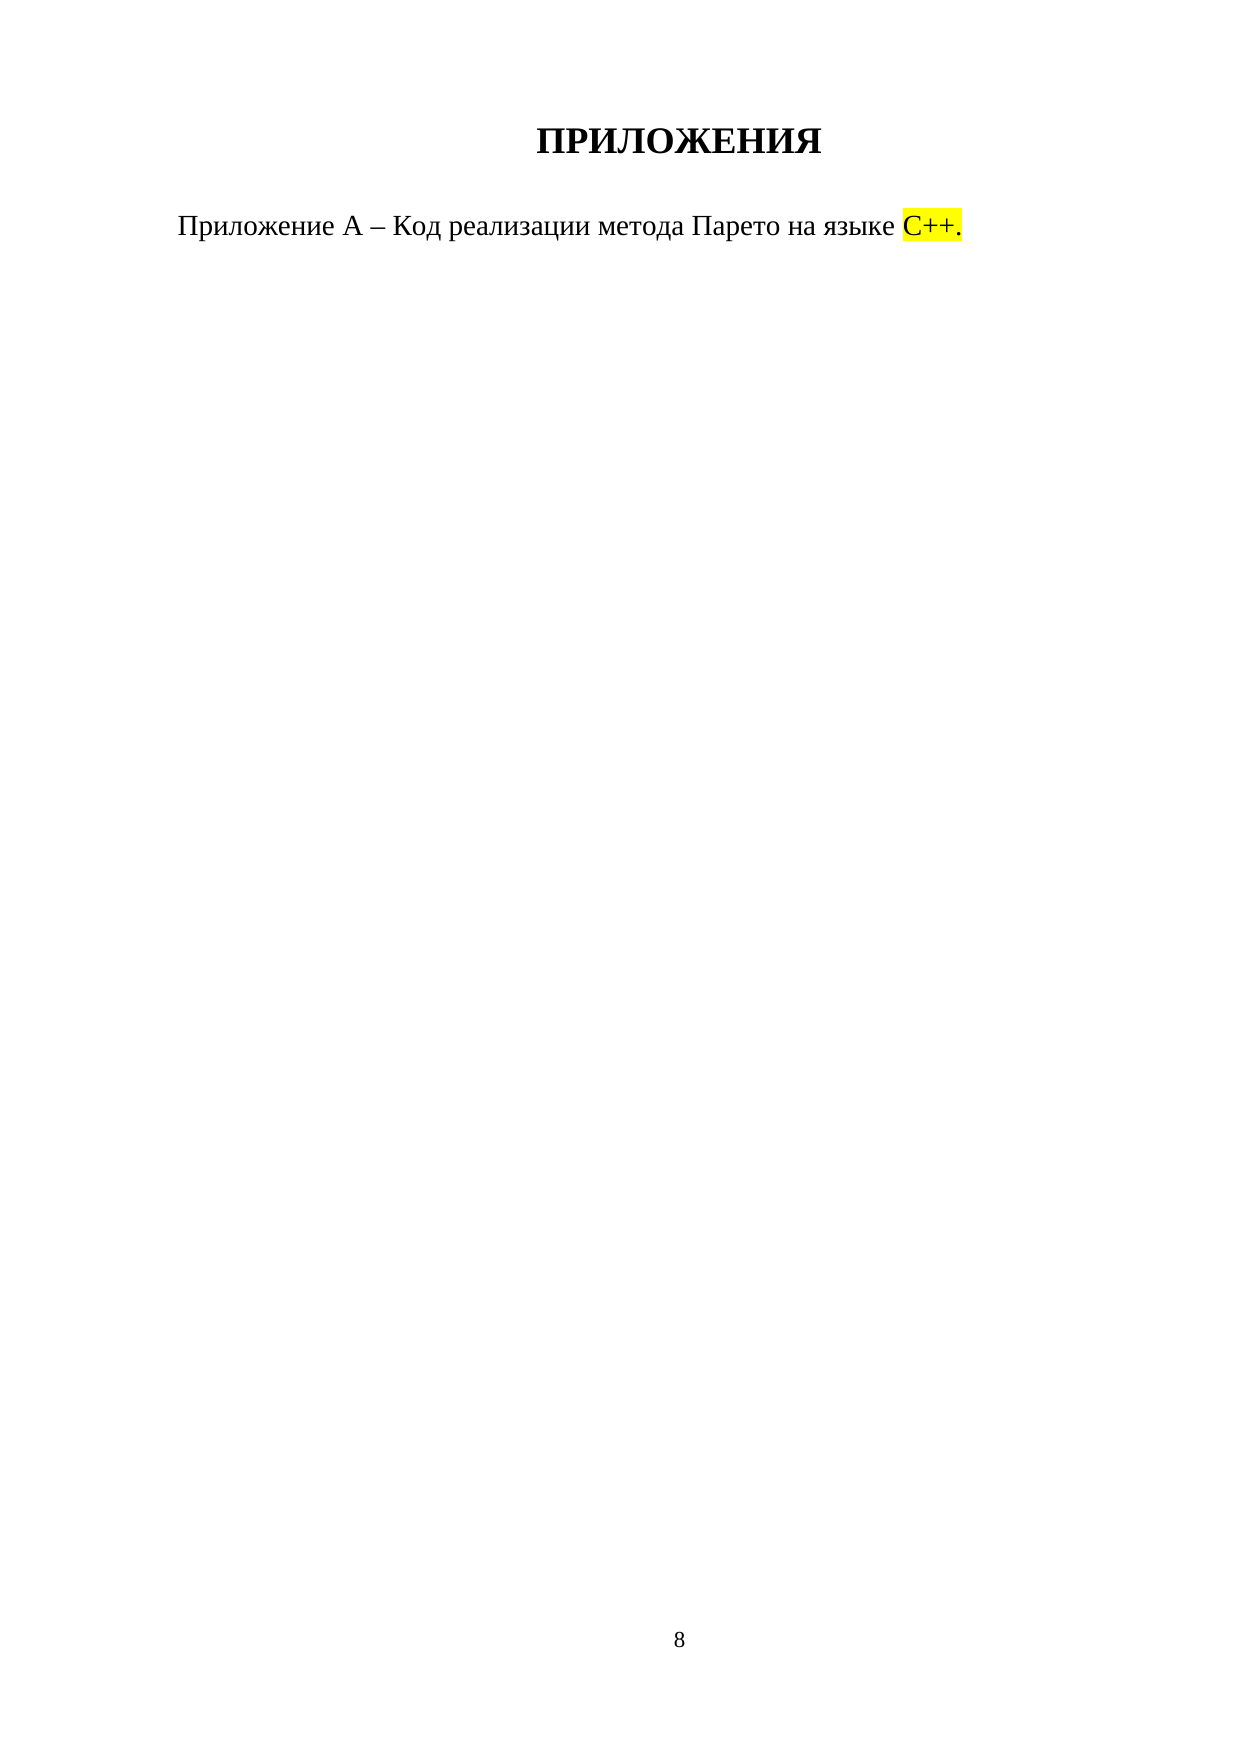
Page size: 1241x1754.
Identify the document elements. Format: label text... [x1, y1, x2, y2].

text Приложение А – Код реализации метода Парето на языке C++. [177, 208, 1181, 241]
subtitle ПРИЛОЖЕНИЯ [177, 118, 1181, 161]
